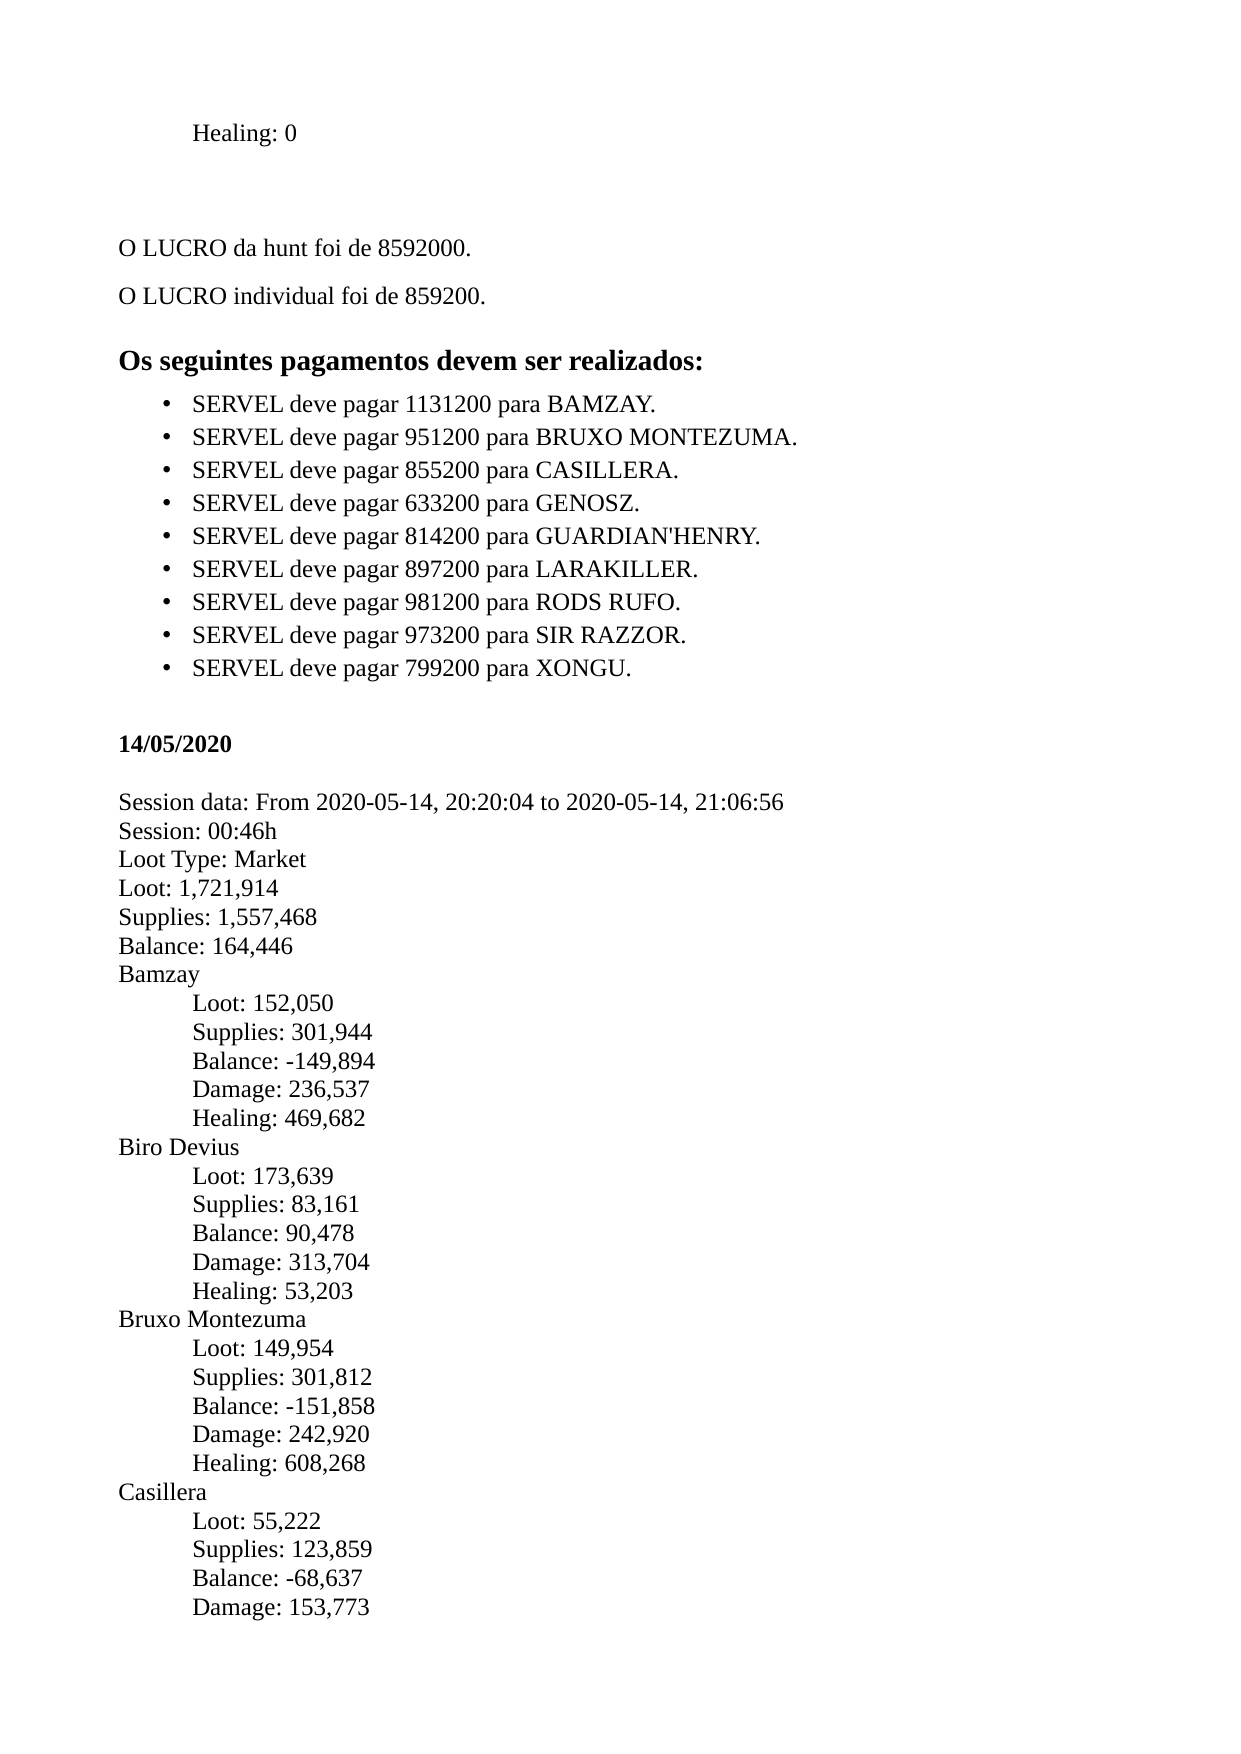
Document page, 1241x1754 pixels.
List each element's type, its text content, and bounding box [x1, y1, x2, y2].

text Healing: 608,268 [118, 1448, 1122, 1477]
text Session: 00:46h [118, 816, 1122, 844]
text Supplies: 83,161 [118, 1189, 1122, 1218]
text O LUCRO da hunt foi de 8592000. [118, 233, 1122, 262]
text Loot: 152,050 [118, 988, 1122, 1017]
list SERVEL deve pagar 799200 para XONGU. [162, 653, 1122, 682]
list SERVEL deve pagar 814200 para GUARDIAN'HENRY. [162, 521, 1122, 550]
text Healing: 0 [118, 118, 1122, 147]
text Loot: 149,954 [118, 1333, 1122, 1362]
text Balance: 164,446 [118, 931, 1122, 959]
text Bamzay [118, 959, 1122, 988]
text Session data: From 2020-05-14, 20:20:04 to 2020-05-14, 21:06:56 [118, 787, 1122, 816]
text Casillera [118, 1477, 1122, 1506]
text Damage: 236,537 [118, 1074, 1122, 1103]
text Biro Devius [118, 1132, 1122, 1161]
text Supplies: 123,859 [118, 1534, 1122, 1563]
list SERVEL deve pagar 897200 para LARAKILLER. [162, 554, 1122, 583]
text Balance: 90,478 [118, 1218, 1122, 1247]
text Damage: 153,773 [118, 1592, 1122, 1621]
text Loot Type: Market [118, 844, 1122, 873]
subtitle Os seguintes pagamentos devem ser realizados: [118, 343, 1122, 376]
list SERVEL deve pagar 855200 para CASILLERA. [162, 455, 1122, 484]
text Healing: 53,203 [118, 1276, 1122, 1304]
text Balance: -149,894 [118, 1046, 1122, 1074]
list SERVEL deve pagar 633200 para GENOSZ. [162, 488, 1122, 517]
text Healing: 469,682 [118, 1103, 1122, 1132]
list SERVEL deve pagar 1131200 para BAMZAY. [162, 389, 1122, 418]
text Balance: -151,858 [118, 1391, 1122, 1419]
text Loot: 173,639 [118, 1161, 1122, 1189]
text Supplies: 1,557,468 [118, 902, 1122, 931]
list SERVEL deve pagar 981200 para RODS RUFO. [162, 587, 1122, 616]
text Supplies: 301,944 [118, 1017, 1122, 1046]
text O LUCRO individual foi de 859200. [118, 281, 1122, 309]
text Supplies: 301,812 [118, 1362, 1122, 1391]
text Loot: 1,721,914 [118, 873, 1122, 902]
text Damage: 313,704 [118, 1247, 1122, 1276]
text Balance: -68,637 [118, 1563, 1122, 1592]
list SERVEL deve pagar 951200 para BRUXO MONTEZUMA. [162, 422, 1122, 451]
text Bruxo Montezuma [118, 1304, 1122, 1333]
text Loot: 55,222 [118, 1506, 1122, 1534]
text Damage: 242,920 [118, 1419, 1122, 1448]
text 14/05/2020 [118, 729, 1122, 758]
list SERVEL deve pagar 973200 para SIR RAZZOR. [162, 620, 1122, 649]
